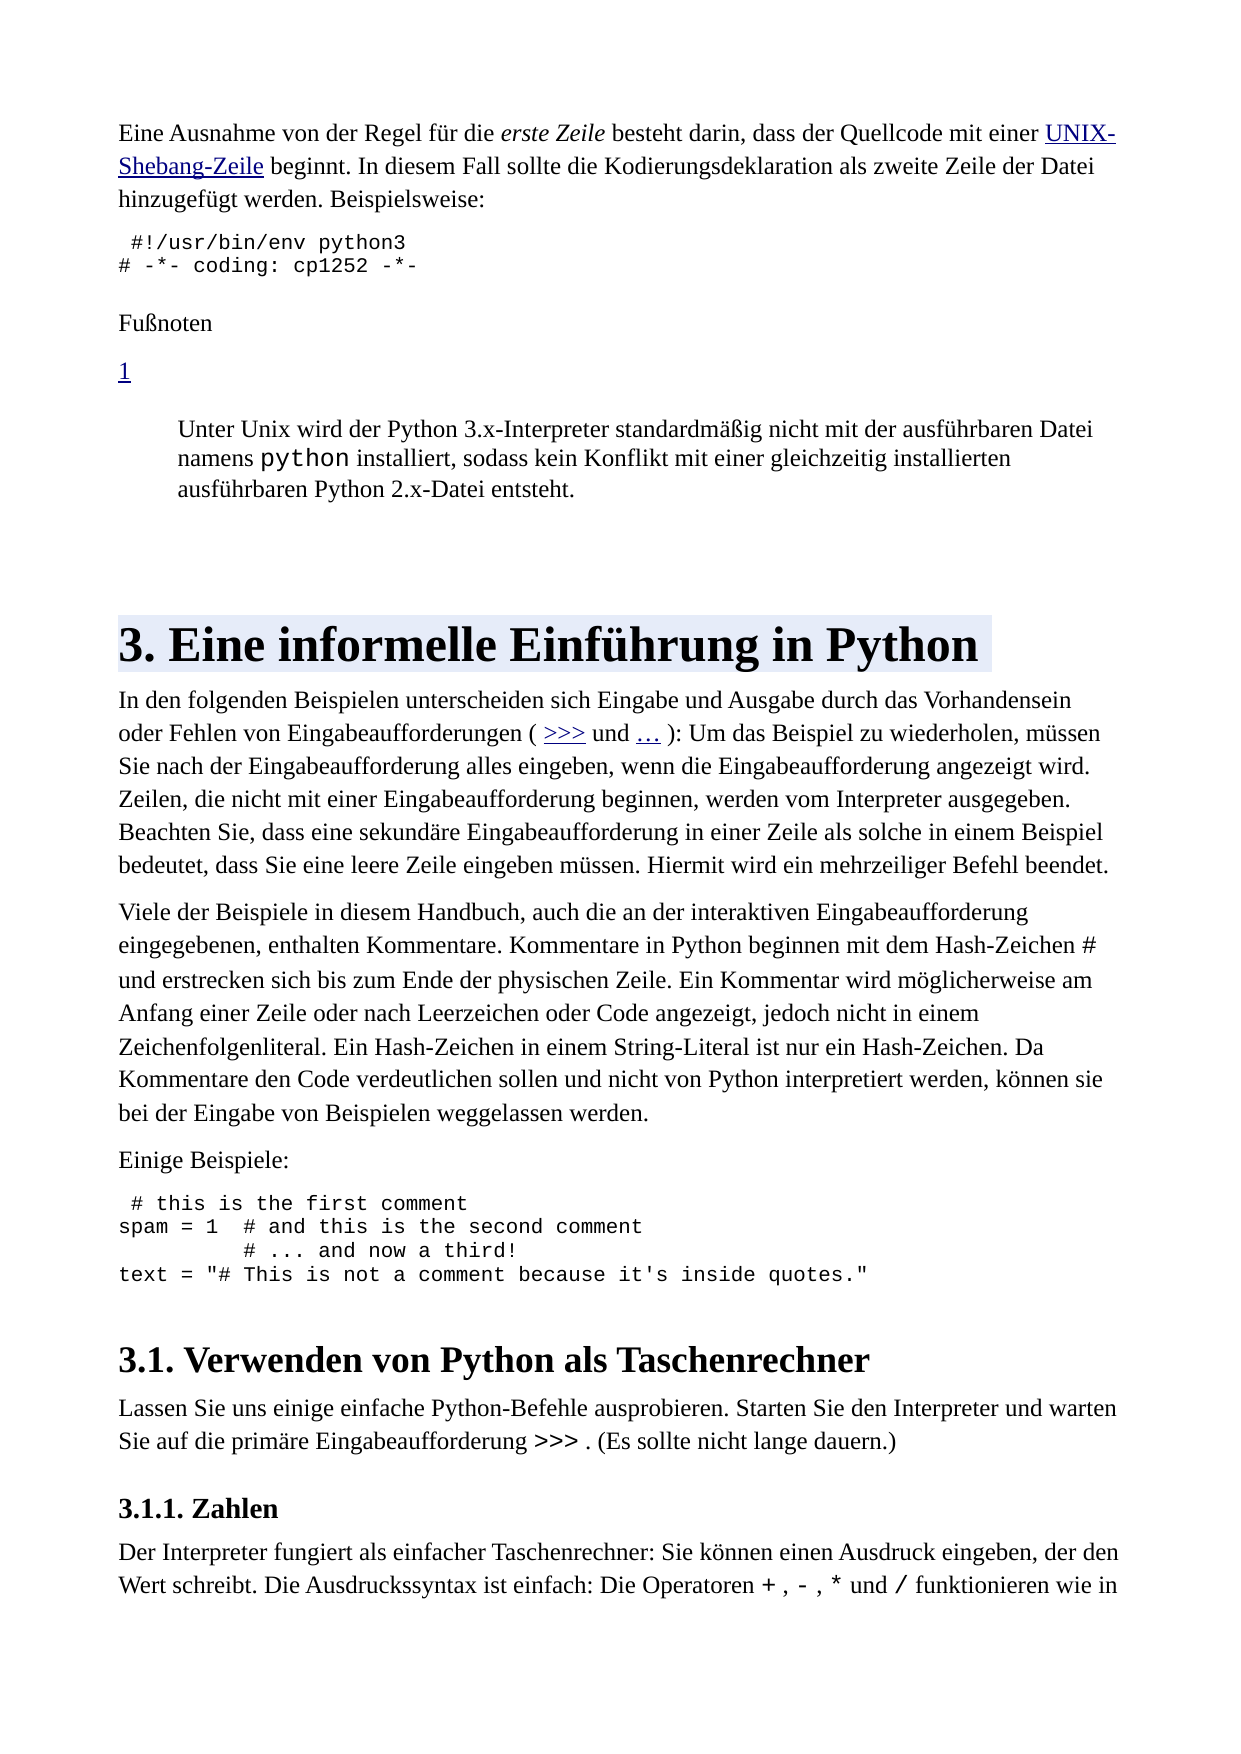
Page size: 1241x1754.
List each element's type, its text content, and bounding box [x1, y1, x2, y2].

text #!/usr/bin/env python3 [118, 232, 1122, 255]
subtitle 3.1. Verwenden von Python als Taschenrechner [118, 1338, 1122, 1381]
text Der Interpreter fungiert als einfacher Taschenrechner: Sie können einen Ausdruck eingeben, der den Wert schreibt. Die Ausdruckssyntax ist einfach: Die Operatoren + , - , * und / funktionieren wie in [118, 1537, 1122, 1601]
subtitle 3. Eine informelle Einführung in Python [118, 615, 1122, 672]
text # -*- coding: cp1252 -*- [118, 255, 1122, 279]
text In den folgenden Beispielen unterscheiden sich Eingabe und Ausgabe durch das Vorhandensein oder Fehlen von Eingabeaufforderungen ( >>> und … ): Um das Beispiel zu wiederholen, müssen Sie nach der Eingabeaufforderung alles eingeben, wenn die Eingabeaufforderung angezeigt wird. Zeilen, die nicht mit einer Eingabeaufforderung beginnen, werden vom Interpreter ausgegeben. Beachten Sie, dass eine sekundäre Eingabeaufforderung in einer Zeile als solche in einem Beispiel bedeutet, dass Sie eine leere Zeile eingeben müssen. Hiermit wird ein mehrzeiliger Befehl beendet. [118, 685, 1122, 878]
text Eine Ausnahme von der Regel für die erste Zeile besteht darin, dass der Quellcode mit einer UNIX-Shebang-Zeile beginnt. In diesem Fall sollte die Kodierungsdeklaration als zweite Zeile der Datei hinzugefügt werden. Beispielsweise: [118, 118, 1122, 213]
text spam = 1 # and this is the second comment [118, 1216, 1122, 1240]
text Einige Beispiele: [118, 1145, 1122, 1174]
text # ... and now a third! [118, 1240, 1122, 1264]
text Viele der Beispiele in diesem Handbuch, auch die an der interaktiven Eingabeaufforderung eingegebenen, enthalten Kommentare. Kommentare in Python beginnen mit dem Hash-Zeichen # und erstrecken sich bis zum Ende der physischen Zeile. Ein Kommentar wird möglicherweise am Anfang einer Zeile oder nach Leerzeichen oder Code angezeigt, jedoch nicht in einem Zeichenfolgenliteral. Ein Hash-Zeichen in einem String-Literal ist nur ein Hash-Zeichen. Da Kommentare den Code verdeutlichen sollen und nicht von Python interpretiert werden, können sie bei der Eingabe von Beispielen weggelassen werden. [118, 897, 1122, 1126]
subtitle 3.1.1. Zahlen [118, 1491, 1122, 1524]
subtitle 1 [118, 356, 1122, 385]
list Unter Unix wird der Python 3.x-Interpreter standardmäßig nicht mit der ausführbaren Datei namens python installiert, sodass kein Konflikt mit einer gleichzeitig installierten ausführbaren Python 2.x-Datei entsteht. [177, 414, 1122, 503]
text # this is the first comment [118, 1193, 1122, 1216]
text Lassen Sie uns einige einfache Python-Befehle ausprobieren. Starten Sie den Interpreter und warten Sie auf die primäre Eingabeaufforderung >>> . (Es sollte nicht lange dauern.) [118, 1393, 1122, 1457]
text text = "# This is not a comment because it's inside quotes." [118, 1264, 1122, 1287]
text Fußnoten [118, 308, 1122, 337]
